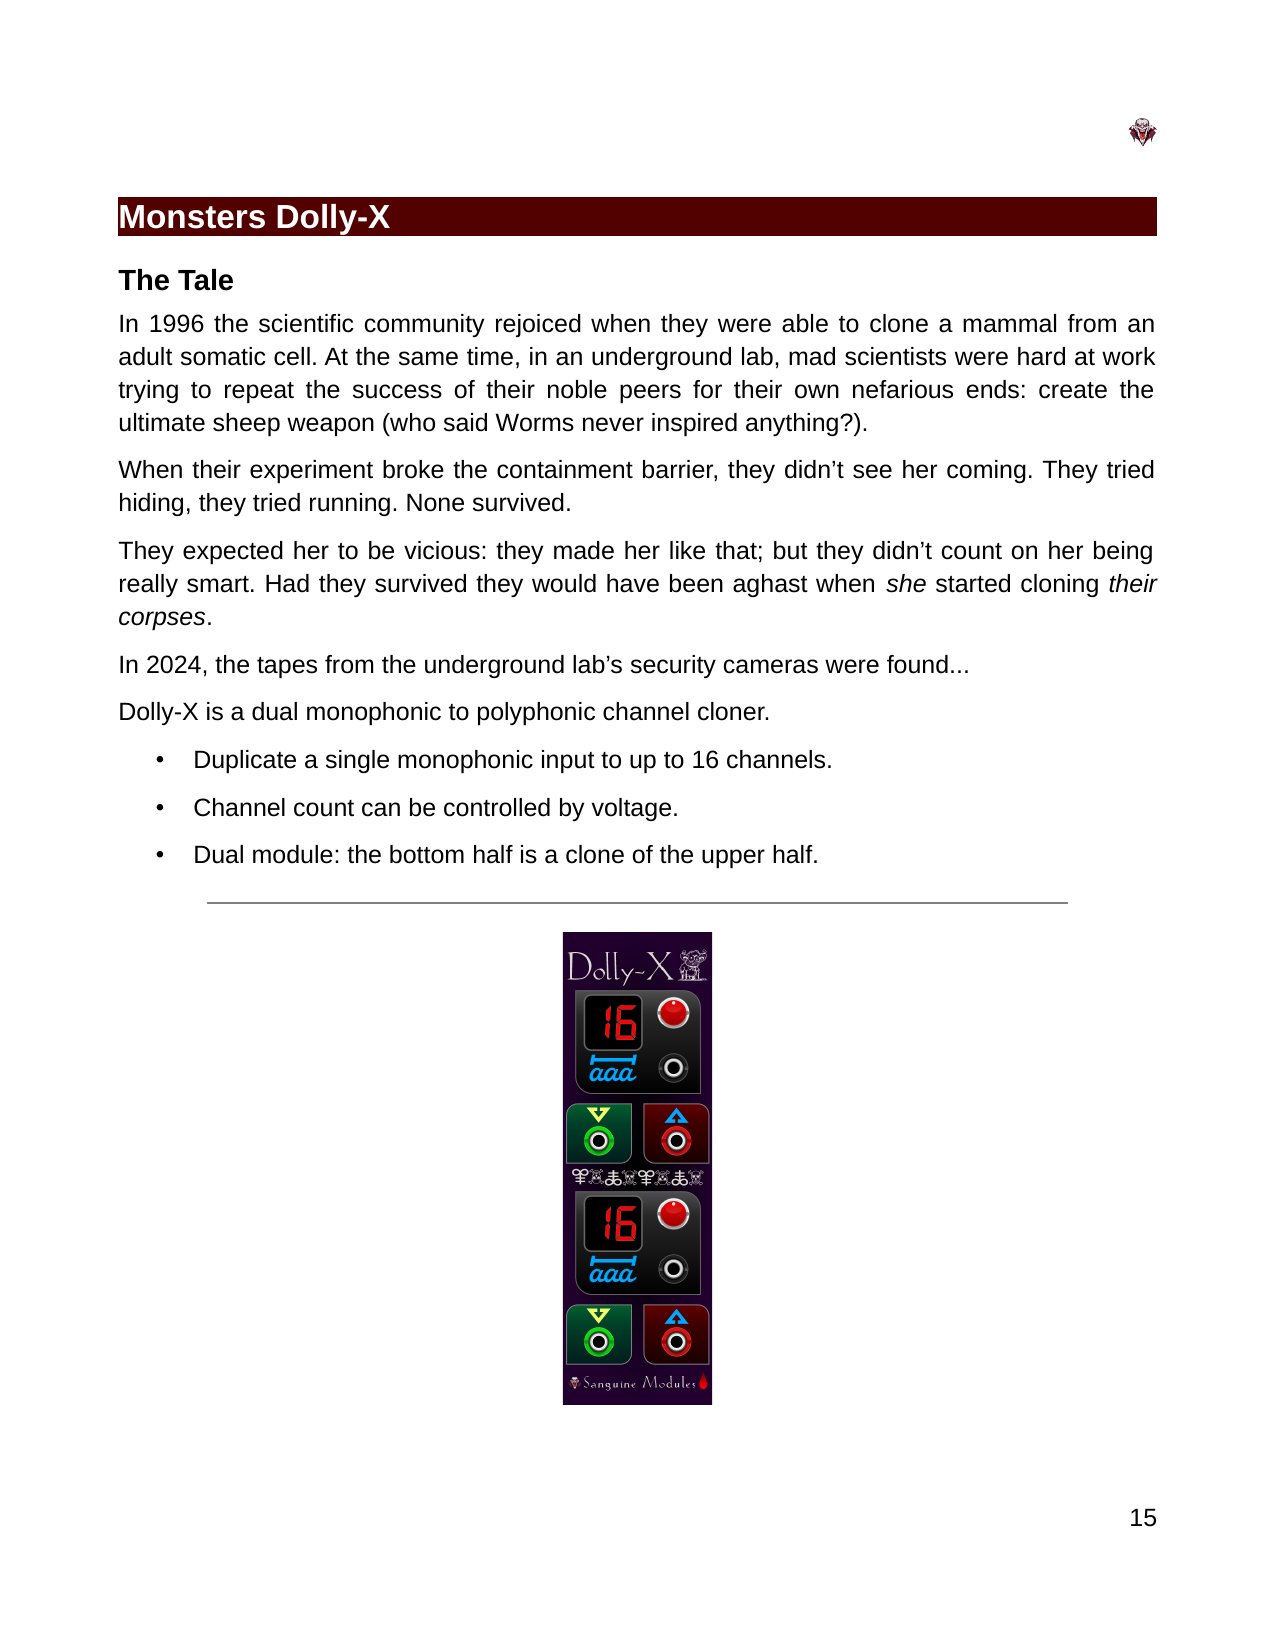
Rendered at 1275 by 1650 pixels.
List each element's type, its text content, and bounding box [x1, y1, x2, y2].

list Dual module: the bottom half is a clone of the upper half. [156, 840, 1157, 869]
subtitle Monsters Dolly-X [118, 197, 1157, 236]
subtitle The Tale [118, 263, 1157, 296]
text When their experiment broke the containment barrier, they didn’t see her coming. They tried hiding, they tried running. None survived. [118, 455, 1157, 517]
text In 2024, the tapes from the underground lab’s security cameras were found... [118, 650, 1157, 678]
text They expected her to be vicious: they made her like that; but they didn’t count on her being really smart. Had they survived they would have been aghast when she started cloning their corpses. [118, 536, 1157, 631]
list Channel count can be controlled by voltage. [156, 793, 1157, 821]
text In 1996 the scientific community rejoiced when they were able to clone a mammal from an adult somatic cell. At the same time, in an underground lab, mad scientists were hard at work trying to repeat the success of their noble peers for their own nefarious ends: create the ultimate sheep weapon (who said Worms never inspired anything?). [118, 309, 1157, 437]
list Duplicate a single monophonic input to up to 16 channels. [156, 745, 1157, 774]
text Dolly-X is a dual monophonic to polyphonic channel cloner. [118, 697, 1157, 726]
picture [562, 932, 713, 1405]
